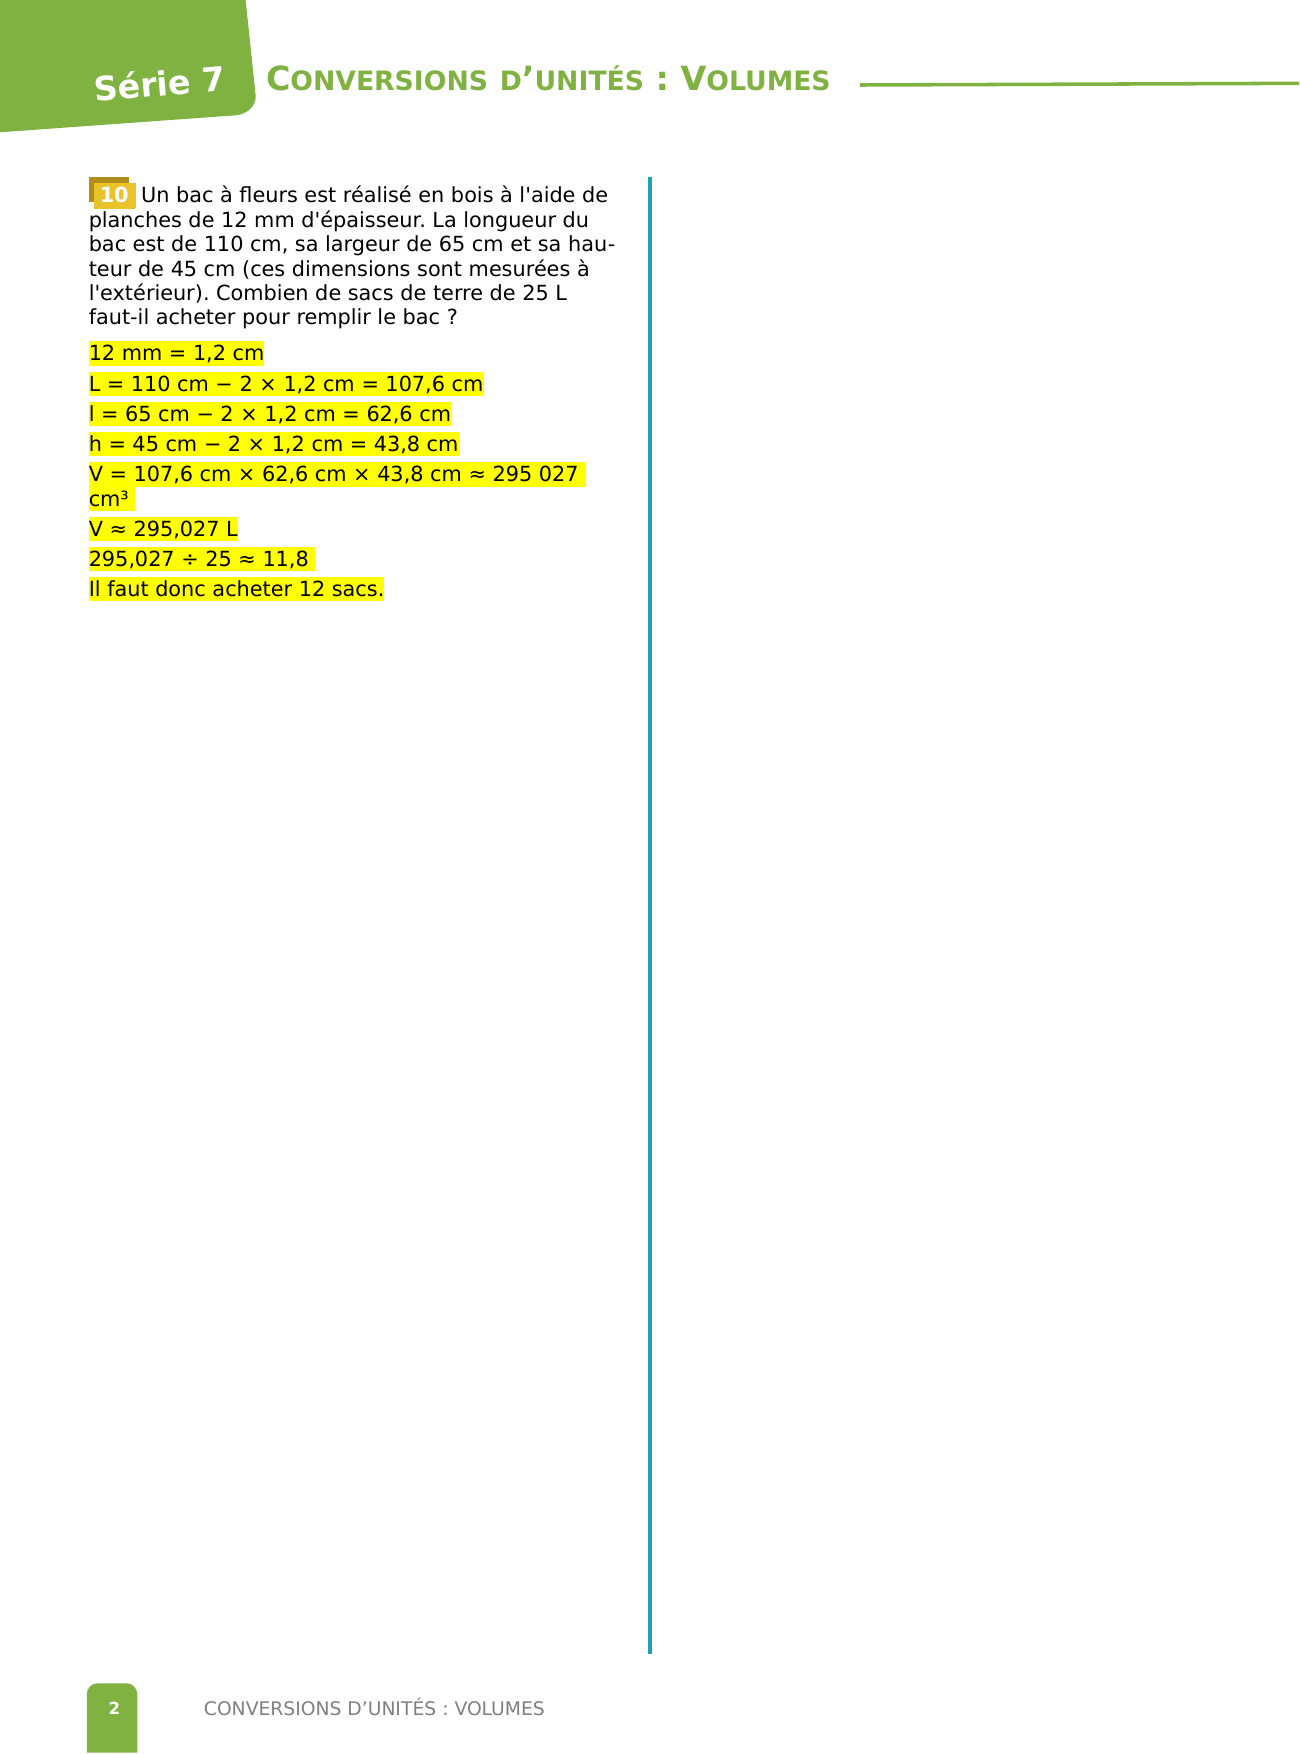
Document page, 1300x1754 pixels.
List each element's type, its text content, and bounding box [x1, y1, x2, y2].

subtitle V ≈ 295,027 L [238, 517, 623, 541]
subtitle 12 mm = 1,2 cm [264, 341, 623, 366]
subtitle h = 45 cm − 2 × 1,2 cm = 43,8 cm [459, 432, 623, 456]
subtitle V = 107,6 cm × 62,6 cm × 43,8 cm ≈ 295 027 cm³ [135, 462, 623, 511]
subtitle l = 65 cm − 2 × 1,2 cm = 62,6 cm [451, 402, 623, 426]
subtitle 295,027 ÷ 25 ≈ 11,8 [315, 547, 623, 571]
subtitle Il faut donc acheter 12 sacs. [384, 577, 623, 601]
subtitle L = 110 cm − 2 × 1,2 cm = 107,6 cm [484, 372, 623, 396]
subtitle Un bac à fleurs est réalisé en bois à l'aide de planches de 12 mm d'épaisseur. La longueur du bac est de 110 cm, sa largeur de 65 cm et sa hau­teur de 45 cm (ces dimensions sont mesurées à l'extérieur). Combien de sacs de terre de 25 L faut‑il acheter pour remplir le bac ? [88, 177, 629, 329]
